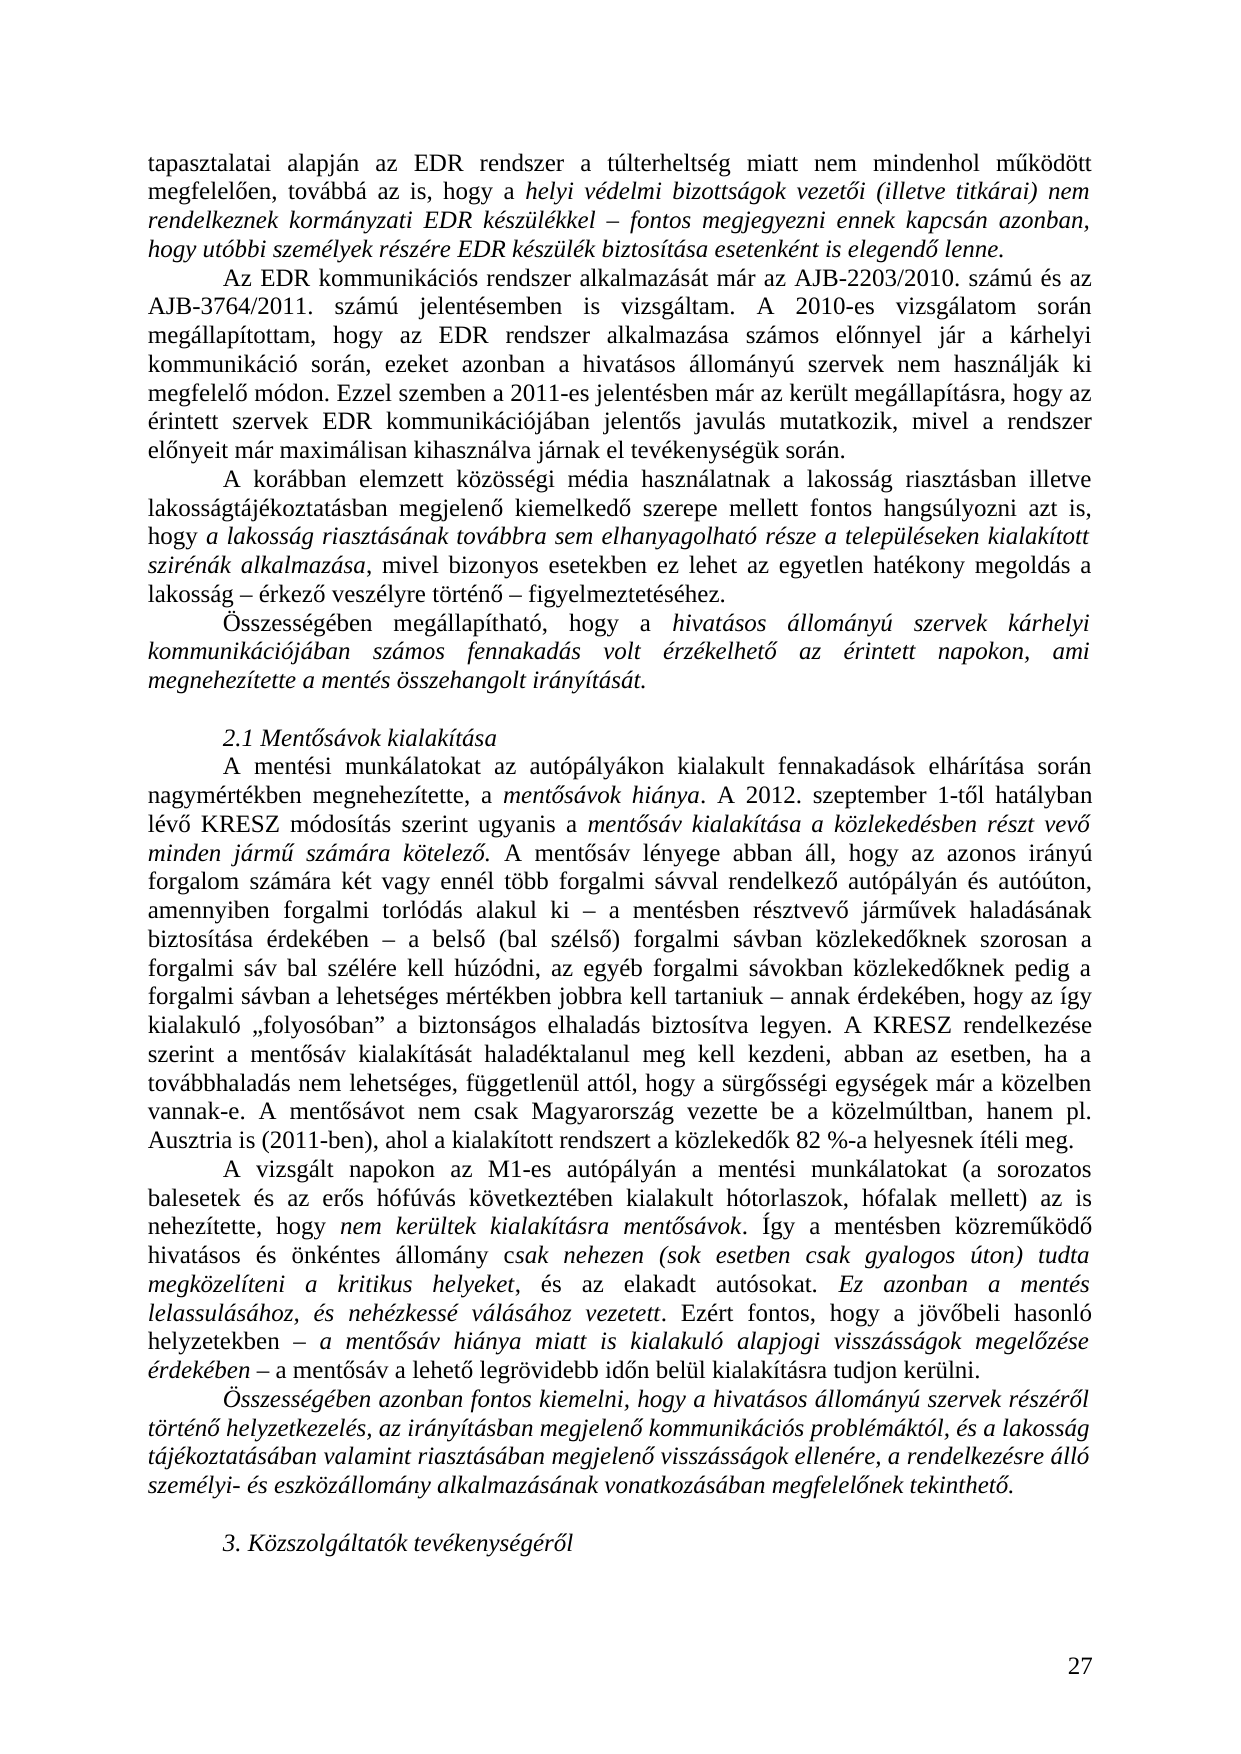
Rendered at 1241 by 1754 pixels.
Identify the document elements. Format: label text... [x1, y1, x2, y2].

text A mentési munkálatokat az autópályákon kialakult fennakadások elhárítása során nagymértékben megnehezítette, a mentősávok hiánya. A 2012. szeptember 1-től hatályban lévő KRESZ módosítás szerint ugyanis a mentősáv kialakítása a közlekedésben részt vevő minden jármű számára kötelező. A mentősáv lényege abban áll, hogy az azonos irányú forgalom számára két vagy ennél több forgalmi sávval rendelkező autópályán és autóúton, amennyiben forgalmi torlódás alakul ki – a mentésben résztvevő járművek haladásának biztosítása érdekében – a belső (bal szélső) forgalmi sávban közlekedőknek szorosan a forgalmi sáv bal szélére kell húzódni, az egyéb forgalmi sávokban közlekedőknek pedig a forgalmi sávban a lehetséges mértékben jobbra kell tartaniuk – annak érdekében, hogy az így kialakuló „folyosóban” a biztonságos elhaladás biztosítva legyen. A KRESZ rendelkezése szerint a mentősáv kialakítását haladéktalanul meg kell kezdeni, abban az esetben, ha a továbbhaladás nem lehetséges, függetlenül attól, hogy a sürgősségi egységek már a közelben vannak-e. A mentősávot nem csak Magyarország vezette be a közelmúltban, hanem pl. Ausztria is (2011-ben), ahol a kialakított rendszert a közlekedők 82 %-a helyesnek ítéli meg. [148, 751, 1093, 1154]
text 3. Közszolgáltatók tevékenységéről [148, 1528, 1093, 1556]
text A korábban elemzett közösségi média használatnak a lakosság riasztásban illetve lakosságtájékoztatásban megjelenő kiemelkedő szerepe mellett fontos hangsúlyozni azt is, hogy a lakosság riasztásának továbbra sem elhanyagolható része a településeken kialakított szirénák alkalmazása, mivel bizonyos esetekben ez lehet az egyetlen hatékony megoldás a lakosság – érkező veszélyre történő – figyelmeztetéséhez. [148, 464, 1093, 608]
text tapasztalatai alapján az EDR rendszer a túlterheltség miatt nem mindenhol működött megfelelően, továbbá az is, hogy a helyi védelmi bizottságok vezetői (illetve titkárai) nem rendelkeznek kormányzati EDR készülékkel – fontos megjegyezni ennek kapcsán azonban, hogy utóbbi személyek részére EDR készülék biztosítása esetenként is elegendő lenne. [148, 148, 1093, 263]
text Az EDR kommunikációs rendszer alkalmazását már az AJB-2203/2010. számú és az AJB-3764/2011. számú jelentésemben is vizsgáltam. A 2010-es vizsgálatom során megállapítottam, hogy az EDR rendszer alkalmazása számos előnnyel jár a kárhelyi kommunikáció során, ezeket azonban a hivatásos állományú szervek nem használják ki megfelelő módon. Ezzel szemben a 2011-es jelentésben már az került megállapításra, hogy az érintett szervek EDR kommunikációjában jelentős javulás mutatkozik, mivel a rendszer előnyeit már maximálisan kihasználva járnak el tevékenységük során. [148, 263, 1093, 464]
text Összességében azonban fontos kiemelni, hogy a hivatásos állományú szervek részéről történő helyzetkezelés, az irányításban megjelenő kommunikációs problémáktól, és a lakosság tájékoztatásában valamint riasztásában megjelenő visszásságok ellenére, a rendelkezésre álló személyi- és eszközállomány alkalmazásának vonatkozásában megfelelőnek tekinthető. [148, 1384, 1093, 1499]
text A vizsgált napokon az M1-es autópályán a mentési munkálatokat (a sorozatos balesetek és az erős hófúvás következtében kialakult hótorlaszok, hófalak mellett) az is nehezítette, hogy nem kerültek kialakításra mentősávok. Így a mentésben közreműködő hivatásos és önkéntes állomány csak nehezen (sok esetben csak gyalogos úton) tudta megközelíteni a kritikus helyeket, és az elakadt autósokat. Ez azonban a mentés lelassulásához, és nehézkessé válásához vezetett. Ezért fontos, hogy a jövőbeli hasonló helyzetekben – a mentősáv hiánya miatt is kialakuló alapjogi visszásságok megelőzése érdekében – a mentősáv a lehető legrövidebb időn belül kialakításra tudjon kerülni. [148, 1154, 1093, 1384]
text 2.1 Mentősávok kialakítása [148, 723, 1093, 751]
text Összességében megállapítható, hogy a hivatásos állományú szervek kárhelyi kommunikációjában számos fennakadás volt érzékelhető az érintett napokon, ami megnehezítette a mentés összehangolt irányítását. [148, 608, 1093, 694]
